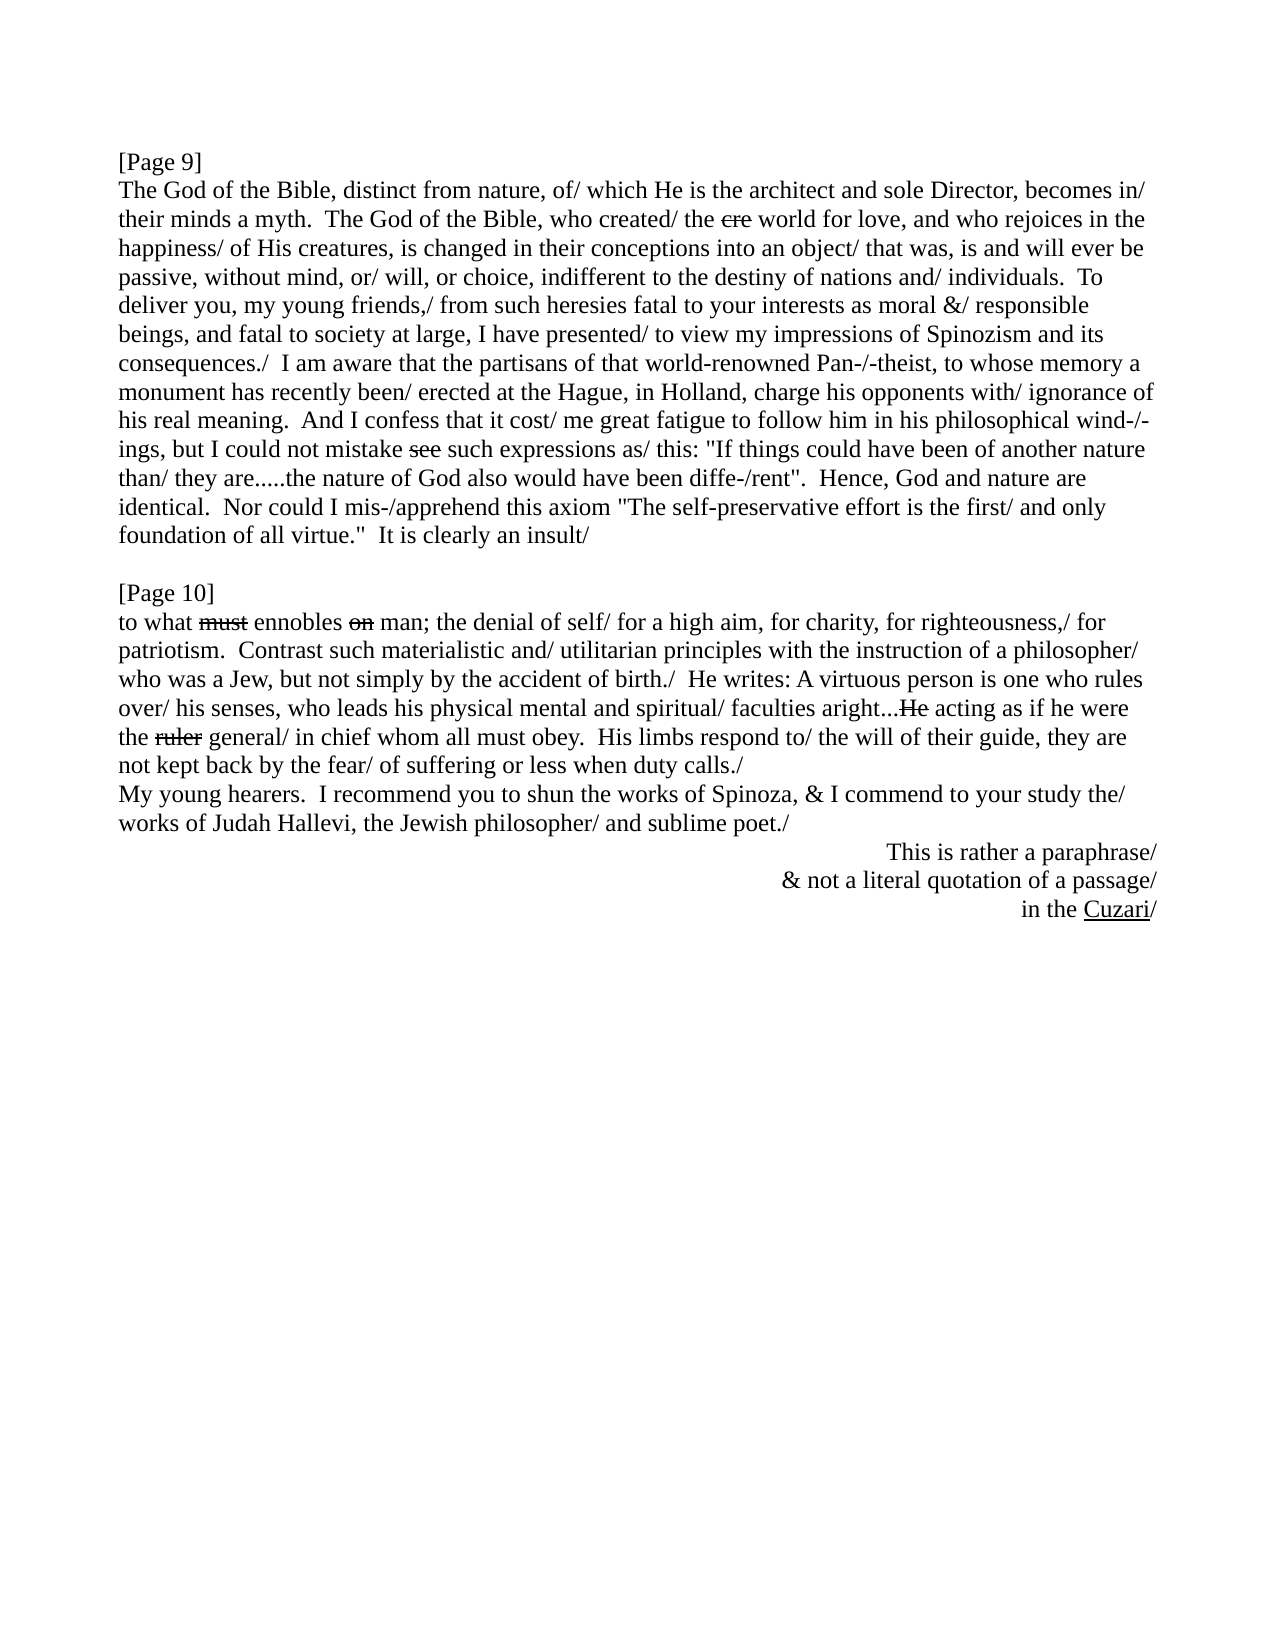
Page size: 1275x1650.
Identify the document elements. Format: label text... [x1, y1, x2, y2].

text This is rather a paraphrase/ [118, 837, 1157, 866]
text [Page 9] [118, 147, 1157, 176]
text in the Cuzari/ [118, 894, 1157, 923]
text & not a literal quotation of a passage/ [118, 866, 1157, 894]
text The God of the Bible, distinct from nature, of/ which He is the architect and sole Director, becomes in/ their minds a myth. The God of the Bible, who created/ the cre world for love, and who rejoices in the happiness/ of His creatures, is changed in their conceptions into an object/ that was, is and will ever be passive, without mind, or/ will, or choice, indifferent to the destiny of nations and/ individuals. To deliver you, my young friends,/ from such heresies fatal to your interests as moral &/ responsible beings, and fatal to society at large, I have presented/ to view my impressions of Spinozism and its consequences./ I am aware that the partisans of that world-renowned Pan-/-theist, to whose memory a monument has recently been/ erected at the Hague, in Holland, charge his opponents with/ ignorance of his real meaning. And I confess that it cost/ me great fatigue to follow him in his philosophical wind-/-ings, but I could not mistake see such expressions as/ this: "If things could have been of another nature than/ they are.....the nature of God also would have been diffe-/rent". Hence, God and nature are identical. Nor could I mis-/apprehend this axiom "The self-preservative effort is the first/ and only foundation of all virtue." It is clearly an insult/ [118, 176, 1157, 549]
text [Page 10] [118, 578, 1157, 607]
text My young hearers. I recommend you to shun the works of Spinoza, & I commend to your study the/ works of Judah Hallevi, the Jewish philosopher/ and sublime poet./ [118, 779, 1157, 837]
text to what must ennobles on man; the denial of self/ for a high aim, for charity, for righteousness,/ for patriotism. Contrast such materialistic and/ utilitarian principles with the instruction of a philosopher/ who was a Jew, but not simply by the accident of birth./ He writes: A virtuous person is one who rules over/ his senses, who leads his physical mental and spiritual/ faculties aright...He acting as if he were the ruler general/ in chief whom all must obey. His limbs respond to/ the will of their guide, they are not kept back by the fear/ of suffering or less when duty calls./ [118, 607, 1157, 779]
